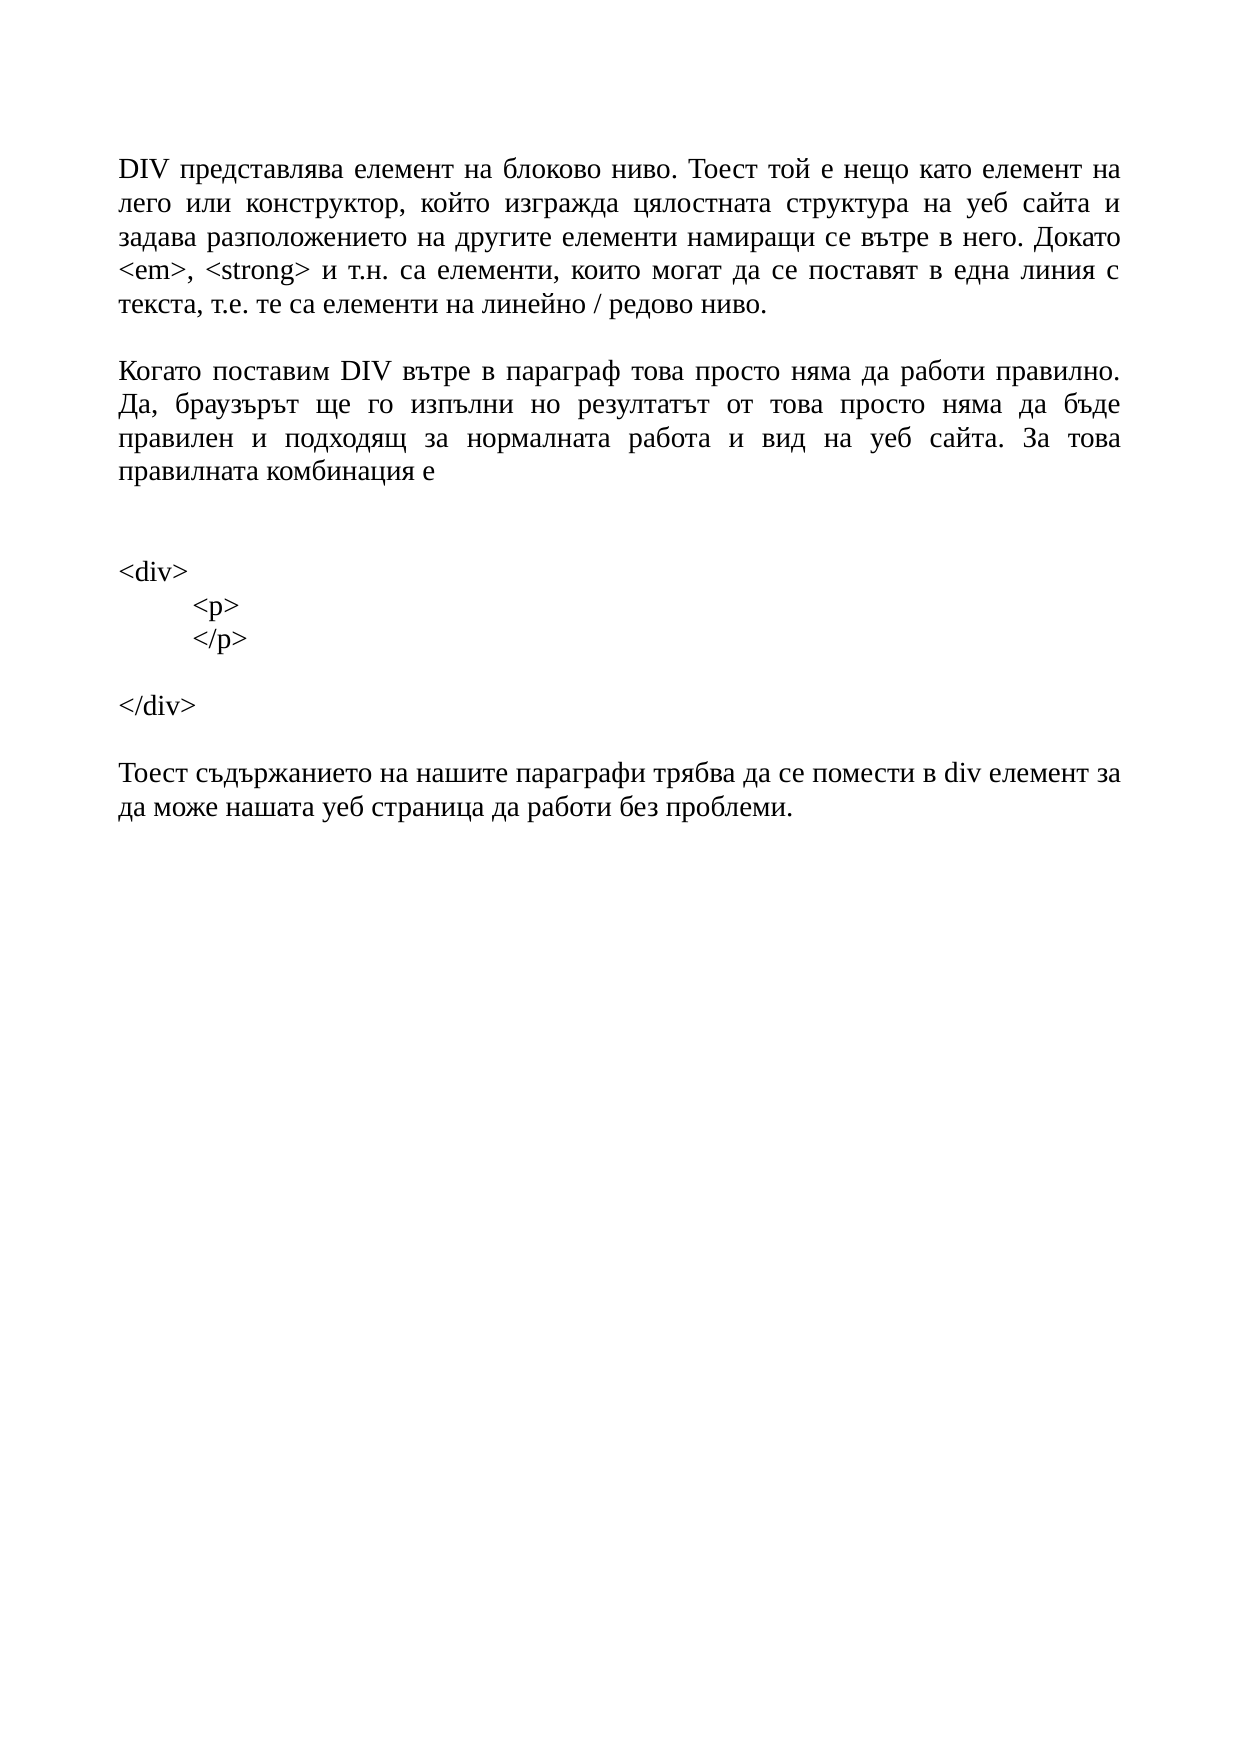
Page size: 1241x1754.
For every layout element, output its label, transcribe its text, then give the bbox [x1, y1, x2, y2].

text Тоест съдържанието на нашите параграфи трябва да се помести в div елемент за да може нашата уеб страница да работи без проблеми. [118, 755, 1122, 822]
text <p> [118, 588, 1122, 621]
text Когато поставим DIV вътре в параграф това просто няма да работи правилно. Да, браузърът ще го изпълни но резултатът от това просто няма да бъде правилен и подходящ за нормалната работа и вид на уеб сайта. За това правилната комбинация е [118, 353, 1122, 487]
text <div> [118, 554, 1122, 588]
text </p> [118, 621, 1122, 655]
text </div> [118, 688, 1122, 722]
text DIV представлява елемент на блоково ниво. Тоест той е нещо като елемент на лего или конструктор, който изгражда цялостната структура на уеб сайта и задава разположението на другите елементи намиращи се вътре в него. Докато <em>, <strong> и т.н. са елементи, които могат да се поставят в една линия с текста, т.е. те са елементи на линейно / редово ниво. [118, 152, 1122, 319]
